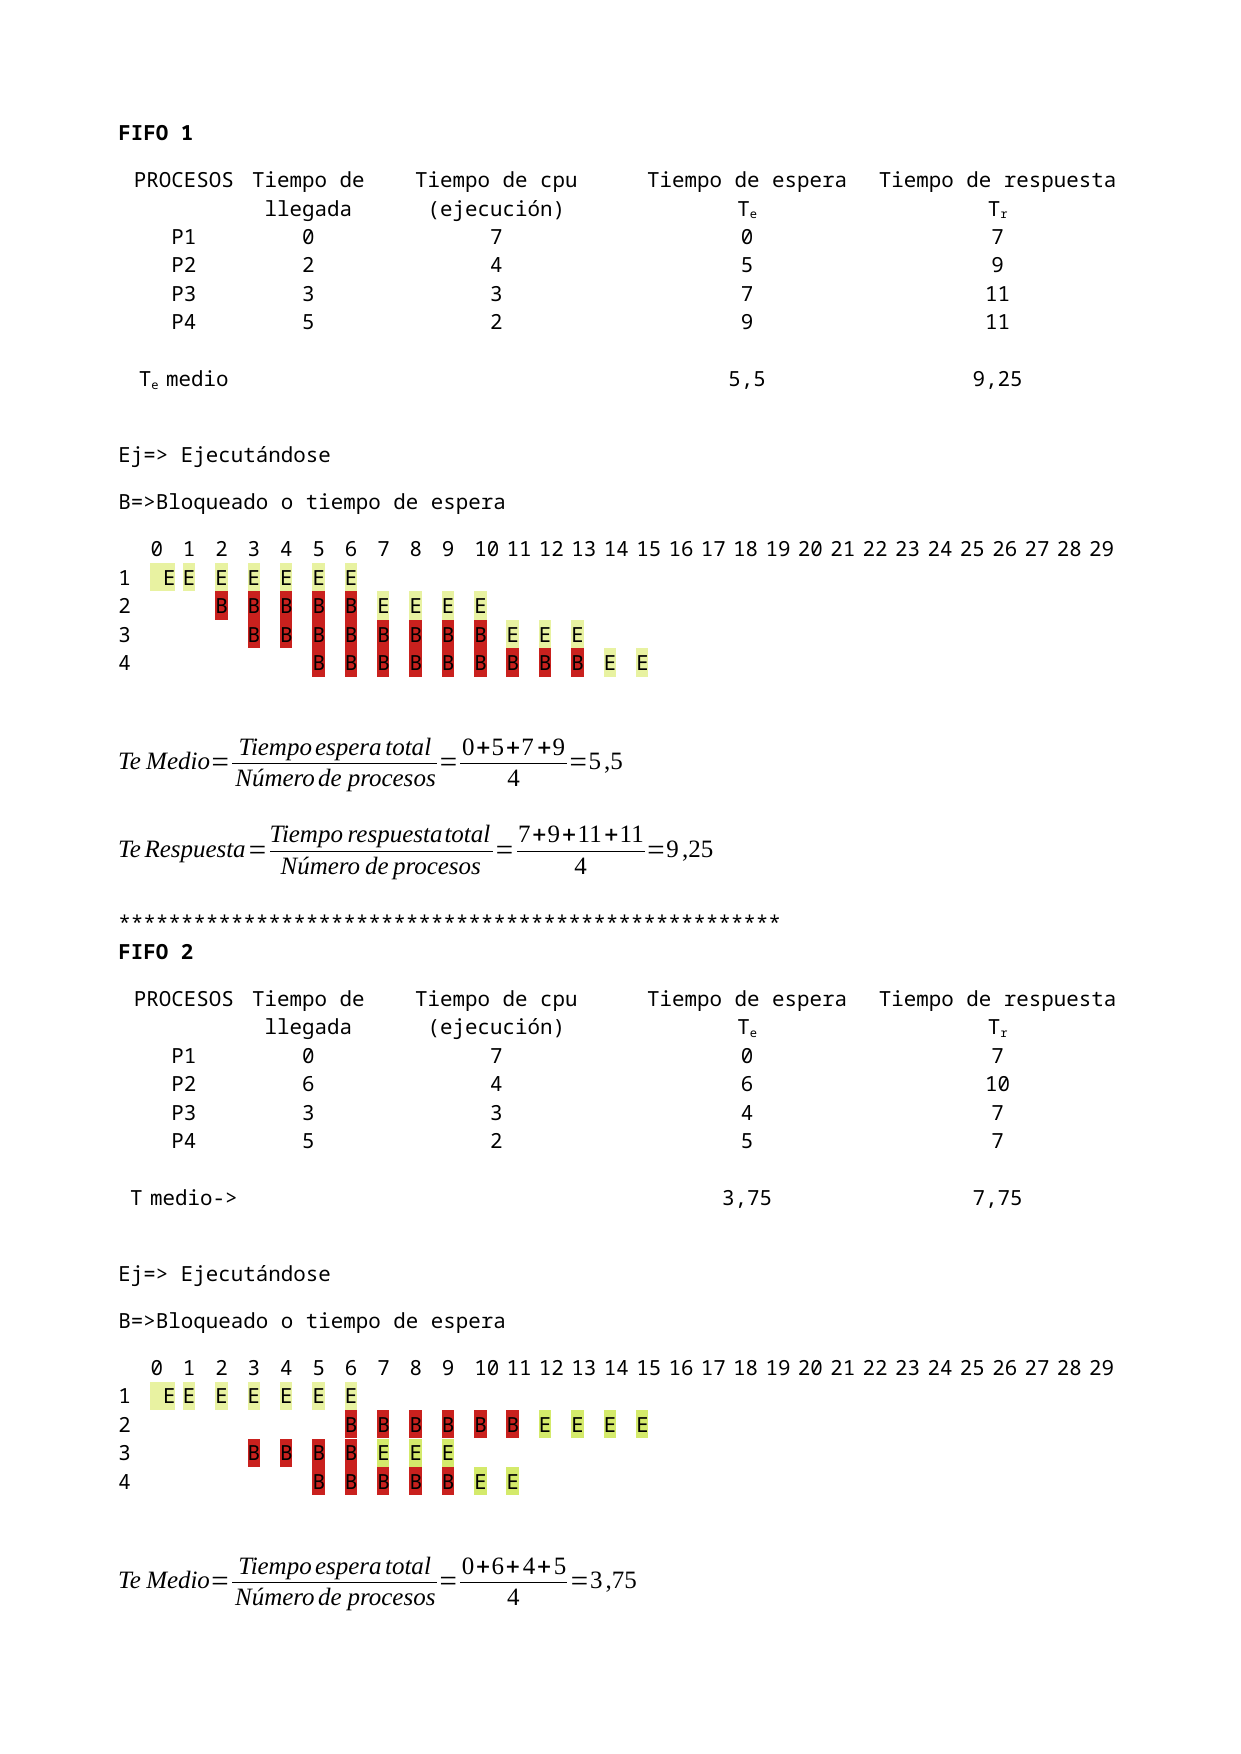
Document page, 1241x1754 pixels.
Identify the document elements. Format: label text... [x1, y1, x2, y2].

table_cell [371, 336, 621, 364]
table_cell [733, 1495, 765, 1524]
table_cell [215, 1467, 247, 1495]
table_cell [701, 1467, 733, 1495]
table_cell [960, 563, 992, 591]
table_cell [571, 677, 603, 705]
table_cell 0 [245, 1041, 371, 1069]
table_cell [571, 1467, 603, 1495]
table_cell 7 [621, 279, 872, 307]
table_cell [701, 1439, 733, 1467]
table_header 3 [248, 534, 280, 563]
table_cell [668, 563, 701, 591]
table_cell [183, 677, 215, 705]
table_cell [927, 563, 959, 591]
table_header 18 [733, 1353, 765, 1382]
table_cell [280, 677, 312, 705]
table_cell [830, 1495, 862, 1524]
table_cell [377, 677, 409, 705]
table_cell B [442, 648, 474, 677]
table_cell [474, 1495, 506, 1524]
table_header 23 [895, 1353, 927, 1382]
table_cell [409, 563, 442, 591]
table_cell 5 [621, 251, 872, 279]
table_cell [377, 1382, 409, 1410]
table_cell [733, 1382, 765, 1410]
table_cell 5 [245, 1126, 371, 1155]
table_cell [1057, 1495, 1089, 1524]
table_cell [960, 1467, 992, 1495]
table_cell [1057, 620, 1089, 648]
table_cell [927, 1495, 959, 1524]
table_cell [830, 620, 862, 648]
table_cell [636, 591, 668, 620]
table_cell E [248, 1382, 280, 1410]
table_cell 2 [371, 1126, 621, 1155]
table_cell [215, 620, 247, 648]
table_cell E [215, 1382, 247, 1410]
table_cell B [345, 620, 377, 648]
table_cell 6 [245, 1069, 371, 1098]
table_cell [1089, 648, 1122, 677]
table_cell [150, 591, 183, 620]
table_cell [927, 1382, 959, 1410]
table_header 5 [312, 1353, 344, 1382]
table_header 28 [1057, 534, 1089, 563]
table_cell B [409, 620, 442, 648]
table_cell [122, 336, 245, 364]
table_cell B [280, 591, 312, 620]
table_cell [960, 591, 992, 620]
table_cell [733, 1410, 765, 1438]
table_header 6 [345, 1353, 377, 1382]
table_cell B [345, 1410, 377, 1438]
table_cell 5 [245, 308, 371, 336]
table_cell 5 [621, 1126, 872, 1155]
table_cell [312, 1495, 344, 1524]
table_cell [150, 1439, 183, 1467]
table_cell [371, 364, 621, 393]
table_cell E [215, 563, 247, 591]
table_header 18 [733, 534, 765, 563]
table_cell Te medio [122, 364, 245, 393]
table_cell [215, 648, 247, 677]
table_cell [992, 648, 1024, 677]
table_cell [539, 563, 571, 591]
table_cell B [312, 1467, 344, 1495]
table_header 7 [377, 534, 409, 563]
table_cell [668, 648, 701, 677]
table_cell [150, 1410, 183, 1438]
table_cell [539, 1467, 571, 1495]
table_cell B [345, 648, 377, 677]
table_header 4 [280, 534, 312, 563]
table_cell [1057, 648, 1089, 677]
table_cell [604, 1439, 636, 1467]
table_header 0 [150, 1353, 183, 1382]
table_cell [927, 620, 959, 648]
table_cell [636, 1467, 668, 1495]
table_cell [992, 1467, 1024, 1495]
table_header Tiempo de cpu (ejecución) [371, 984, 621, 1041]
table_cell [571, 563, 603, 591]
table_header 13 [571, 534, 603, 563]
text B=>Bloqueado o tiempo de espera [118, 1306, 1122, 1334]
table_cell [442, 1495, 474, 1524]
table_cell 0 [621, 1041, 872, 1069]
table_cell [215, 677, 247, 705]
table_cell [506, 677, 539, 705]
text ***************************************************** [118, 908, 1122, 937]
table_cell [895, 677, 927, 705]
table_cell [1089, 563, 1122, 591]
table_header 27 [1024, 1353, 1057, 1382]
table_cell 1 [118, 1382, 150, 1410]
table_cell B [312, 620, 344, 648]
table_header 15 [636, 534, 668, 563]
table_cell [701, 1382, 733, 1410]
table_cell [863, 1439, 895, 1467]
table_header 8 [409, 1353, 442, 1382]
table_cell [960, 648, 992, 677]
table_cell B [377, 648, 409, 677]
table_cell [701, 620, 733, 648]
table_cell [506, 563, 539, 591]
table_cell P3 [122, 279, 245, 307]
table_cell 0 [245, 222, 371, 251]
table_cell E [442, 1439, 474, 1467]
table_cell [765, 563, 798, 591]
table_cell [1089, 1495, 1122, 1524]
table_cell [621, 1155, 872, 1183]
table_cell 4 [621, 1098, 872, 1126]
table_cell B [506, 648, 539, 677]
table_cell E [377, 1439, 409, 1467]
table_cell [960, 677, 992, 705]
table_cell [765, 591, 798, 620]
table_cell [895, 1410, 927, 1438]
table_cell [863, 591, 895, 620]
table_cell E [409, 591, 442, 620]
table_cell [701, 1495, 733, 1524]
table_cell [668, 620, 701, 648]
table_cell [539, 1495, 571, 1524]
table_cell [895, 591, 927, 620]
table_header 6 [345, 534, 377, 563]
table_cell [539, 1382, 571, 1410]
table_cell B [345, 1439, 377, 1467]
table_cell [960, 1410, 992, 1438]
table_cell [701, 563, 733, 591]
table_cell [830, 1467, 862, 1495]
table_cell [636, 1439, 668, 1467]
table_cell [539, 1439, 571, 1467]
table_cell [765, 1439, 798, 1467]
table_cell [150, 1495, 183, 1524]
table_cell 5,5 [621, 364, 872, 393]
table_cell [1089, 591, 1122, 620]
table_header 22 [863, 534, 895, 563]
table_cell [183, 1495, 215, 1524]
table_cell B [409, 1467, 442, 1495]
table_cell E [604, 1410, 636, 1438]
table_cell [1024, 563, 1057, 591]
table_cell [733, 591, 765, 620]
table_cell [409, 1382, 442, 1410]
table_header Tiempo de respuesta Tr [872, 165, 1123, 222]
table_header 21 [830, 534, 862, 563]
table_header 7 [377, 1353, 409, 1382]
table_cell 2 [118, 591, 150, 620]
table_cell [798, 591, 830, 620]
table_cell B [248, 1439, 280, 1467]
text B=>Bloqueado o tiempo de espera [118, 487, 1122, 516]
table_cell [604, 677, 636, 705]
table_cell [506, 1382, 539, 1410]
table_cell B [442, 1467, 474, 1495]
table_cell [215, 1410, 247, 1438]
table_cell [863, 620, 895, 648]
table_cell B [312, 591, 344, 620]
table_cell [636, 677, 668, 705]
table_header [118, 534, 150, 563]
table_cell [442, 563, 474, 591]
table_cell [280, 1467, 312, 1495]
table_cell 9,25 [872, 364, 1123, 393]
table_cell [765, 1467, 798, 1495]
table_cell B [571, 648, 603, 677]
table_cell [863, 677, 895, 705]
table_cell [1057, 591, 1089, 620]
table_cell 2 [118, 1410, 150, 1438]
table_cell [895, 563, 927, 591]
table_cell [183, 1467, 215, 1495]
table_cell [765, 620, 798, 648]
table_cell P4 [122, 1126, 245, 1155]
table_cell [733, 677, 765, 705]
table_cell [733, 648, 765, 677]
table_cell [992, 1495, 1024, 1524]
table_header 12 [539, 1353, 571, 1382]
table_cell 9 [872, 251, 1123, 279]
table_cell E [312, 1382, 344, 1410]
table_header 19 [765, 534, 798, 563]
table_cell [1057, 1467, 1089, 1495]
table_header 23 [895, 534, 927, 563]
table_cell [1089, 620, 1122, 648]
table_cell [1024, 648, 1057, 677]
table_header PROCESOS [122, 984, 245, 1041]
table_cell [371, 1155, 621, 1183]
table_header 14 [604, 534, 636, 563]
table_cell [539, 591, 571, 620]
table_cell [1057, 1410, 1089, 1438]
table_cell 7 [371, 222, 621, 251]
table_header 15 [636, 1353, 668, 1382]
table_cell [668, 1382, 701, 1410]
table_cell [1057, 1439, 1089, 1467]
table_cell [1057, 1382, 1089, 1410]
table_cell [863, 1410, 895, 1438]
table_cell [765, 677, 798, 705]
table_cell 7 [872, 1126, 1123, 1155]
table_header 14 [604, 1353, 636, 1382]
table_cell [668, 1495, 701, 1524]
table_cell E [183, 563, 215, 591]
table_cell E [183, 1382, 215, 1410]
table_cell [312, 677, 344, 705]
table_cell B [409, 1410, 442, 1438]
table_cell [183, 1439, 215, 1467]
table_cell B [377, 620, 409, 648]
table_cell E [636, 1410, 668, 1438]
table_cell [798, 677, 830, 705]
table_cell [701, 1410, 733, 1438]
table_header 13 [571, 1353, 603, 1382]
table_cell [183, 591, 215, 620]
table_cell [668, 1410, 701, 1438]
table_cell [621, 336, 872, 364]
table_cell E [539, 1410, 571, 1438]
table_cell [1089, 1439, 1122, 1467]
table_cell E [280, 563, 312, 591]
table_cell 11 [872, 279, 1123, 307]
table_header Tiempo de llegada [245, 984, 371, 1041]
table_cell E [345, 1382, 377, 1410]
table_cell [506, 1495, 539, 1524]
text FIFO 2 [118, 937, 1122, 965]
table_cell B [474, 1410, 506, 1438]
table_cell 11 [872, 308, 1123, 336]
table_cell 6 [621, 1069, 872, 1098]
table_cell [345, 1495, 377, 1524]
table_cell [960, 1439, 992, 1467]
table_cell [701, 591, 733, 620]
table_cell [830, 1439, 862, 1467]
table_cell 3 [245, 279, 371, 307]
text FIFO 1 [118, 118, 1122, 147]
table_cell [409, 677, 442, 705]
table_cell [1024, 620, 1057, 648]
table_cell [1089, 677, 1122, 705]
table_cell T medio-> [122, 1183, 245, 1212]
table_cell B [345, 591, 377, 620]
table_cell [895, 1467, 927, 1495]
table_cell [636, 1495, 668, 1524]
table_cell [992, 1382, 1024, 1410]
table_cell E [312, 563, 344, 591]
table_cell [215, 1439, 247, 1467]
table_cell [248, 677, 280, 705]
table_header 21 [830, 1353, 862, 1382]
table_cell 1 [118, 563, 150, 591]
table_cell [150, 648, 183, 677]
table_header 4 [280, 1353, 312, 1382]
table_header 2 [215, 1353, 247, 1382]
table_header 16 [668, 534, 701, 563]
table_cell [798, 563, 830, 591]
table_cell B [248, 620, 280, 648]
table_cell [701, 677, 733, 705]
table_cell [118, 677, 150, 705]
table_header 0 [150, 534, 183, 563]
table_cell 7 [872, 1098, 1123, 1126]
table_cell B [506, 1410, 539, 1438]
table_cell B [280, 620, 312, 648]
table_header 26 [992, 1353, 1024, 1382]
table_cell [798, 620, 830, 648]
table_header [118, 1353, 150, 1382]
table_cell [733, 1439, 765, 1467]
table_cell E [150, 1382, 183, 1410]
table_cell [636, 563, 668, 591]
table_cell 3 [118, 620, 150, 648]
table_cell [668, 591, 701, 620]
table_cell B [215, 591, 247, 620]
table_cell [1024, 1439, 1057, 1467]
table_cell E [636, 648, 668, 677]
table_cell B [377, 1410, 409, 1438]
table_cell [872, 336, 1123, 364]
table_cell 3,75 [621, 1183, 872, 1212]
table_cell P1 [122, 1041, 245, 1069]
table_cell [830, 1410, 862, 1438]
table_cell [927, 677, 959, 705]
table_cell [733, 563, 765, 591]
table_cell [830, 563, 862, 591]
table_cell [830, 648, 862, 677]
table_cell B [280, 1439, 312, 1467]
table_cell E [248, 563, 280, 591]
table_cell [927, 1439, 959, 1467]
table_cell [345, 677, 377, 705]
table_cell B [248, 591, 280, 620]
table_cell [668, 677, 701, 705]
table_cell [992, 677, 1024, 705]
table_cell [1057, 563, 1089, 591]
table_header 24 [927, 1353, 959, 1382]
table_cell 3 [245, 1098, 371, 1126]
table_header 20 [798, 1353, 830, 1382]
table_cell [863, 1495, 895, 1524]
table_header PROCESOS [122, 165, 245, 222]
table_cell B [474, 620, 506, 648]
table_cell [1024, 1410, 1057, 1438]
table_cell [248, 1495, 280, 1524]
table_header Tiempo de llegada [245, 165, 371, 222]
table_header 9 [442, 534, 474, 563]
table_cell [474, 1439, 506, 1467]
table_cell [280, 648, 312, 677]
table_cell [636, 620, 668, 648]
table_cell [571, 1439, 603, 1467]
table_cell [895, 648, 927, 677]
table_header 1 [183, 534, 215, 563]
table_cell [830, 1382, 862, 1410]
table_cell [992, 563, 1024, 591]
table_header 10 [474, 1353, 506, 1382]
table_cell [474, 677, 506, 705]
table_cell P1 [122, 222, 245, 251]
table_cell [604, 1495, 636, 1524]
table_header Tiempo de respuesta Tr [872, 984, 1123, 1041]
table_cell [248, 648, 280, 677]
table_cell [377, 563, 409, 591]
table_cell [183, 620, 215, 648]
table_cell [1089, 1467, 1122, 1495]
table_cell 9 [621, 308, 872, 336]
table_cell [927, 1467, 959, 1495]
table_cell E [539, 620, 571, 648]
table_cell P4 [122, 308, 245, 336]
table_cell [830, 591, 862, 620]
table_cell [927, 1410, 959, 1438]
table_cell [798, 1495, 830, 1524]
table_cell [1089, 1410, 1122, 1438]
table_cell [1089, 1382, 1122, 1410]
table_cell [765, 648, 798, 677]
text Ej=> Ejecutándose [118, 1259, 1122, 1287]
table_header 22 [863, 1353, 895, 1382]
table_cell [765, 1495, 798, 1524]
table_cell E [377, 591, 409, 620]
table_cell [992, 1439, 1024, 1467]
table_cell B [312, 648, 344, 677]
table_cell [604, 620, 636, 648]
table_cell [1024, 591, 1057, 620]
table_header 12 [539, 534, 571, 563]
table_cell 4 [118, 648, 150, 677]
table_cell [992, 591, 1024, 620]
table_cell [474, 563, 506, 591]
table_header 28 [1057, 1353, 1089, 1382]
table_cell [830, 677, 862, 705]
table_header 8 [409, 534, 442, 563]
table_header 1 [183, 1353, 215, 1382]
table_cell [668, 1467, 701, 1495]
table_header 19 [765, 1353, 798, 1382]
table_cell E [280, 1382, 312, 1410]
table_cell [895, 1382, 927, 1410]
table_cell [701, 648, 733, 677]
table_cell [442, 677, 474, 705]
table_cell [248, 1467, 280, 1495]
table_cell [798, 1410, 830, 1438]
table_cell E [604, 648, 636, 677]
table_cell [442, 1382, 474, 1410]
table_header 9 [442, 1353, 474, 1382]
table_cell 2 [245, 251, 371, 279]
table_cell [377, 1495, 409, 1524]
table_cell E [150, 563, 183, 591]
table_header 26 [992, 534, 1024, 563]
table_header 5 [312, 534, 344, 563]
table_cell [927, 648, 959, 677]
table_cell 4 [118, 1467, 150, 1495]
table_header 17 [701, 1353, 733, 1382]
table_cell B [539, 648, 571, 677]
table_cell [960, 620, 992, 648]
table_cell B [377, 1467, 409, 1495]
table_cell [1024, 1382, 1057, 1410]
table_cell B [442, 1410, 474, 1438]
table_cell E [442, 591, 474, 620]
table_cell [245, 1183, 371, 1212]
table_cell E [571, 620, 603, 648]
table_header 11 [506, 1353, 539, 1382]
table_cell P2 [122, 251, 245, 279]
table_cell [604, 1382, 636, 1410]
table_header Tiempo de cpu (ejecución) [371, 165, 621, 222]
table_header 17 [701, 534, 733, 563]
table_cell E [345, 563, 377, 591]
table_cell [118, 1495, 150, 1524]
table_cell 3 [371, 279, 621, 307]
table_header 3 [248, 1353, 280, 1382]
table_cell [245, 364, 371, 393]
table_cell [960, 1382, 992, 1410]
table_cell B [474, 648, 506, 677]
table_header Tiempo de espera Te [621, 984, 872, 1041]
table_cell B [345, 1467, 377, 1495]
table_cell B [312, 1439, 344, 1467]
table_cell [798, 1439, 830, 1467]
table_cell [765, 1410, 798, 1438]
table_cell [183, 648, 215, 677]
table_cell 7,75 [872, 1183, 1123, 1212]
table_header 10 [474, 534, 506, 563]
table_cell [872, 1155, 1123, 1183]
table_cell E [506, 620, 539, 648]
table_header 20 [798, 534, 830, 563]
table_cell [312, 1410, 344, 1438]
table_cell [863, 1382, 895, 1410]
table_cell [1024, 677, 1057, 705]
table_cell [245, 1155, 371, 1183]
table_cell 3 [118, 1439, 150, 1467]
table_cell 3 [371, 1098, 621, 1126]
table_cell [474, 1382, 506, 1410]
table_cell [895, 1439, 927, 1467]
table_cell [992, 1410, 1024, 1438]
table_cell E [474, 591, 506, 620]
table_cell [863, 563, 895, 591]
text Ej=> Ejecutándose [118, 440, 1122, 468]
table_cell [215, 1495, 247, 1524]
table_cell 4 [371, 251, 621, 279]
table_header 11 [506, 534, 539, 563]
table_cell [150, 677, 183, 705]
table_cell [604, 591, 636, 620]
table_cell [150, 1467, 183, 1495]
table_header 27 [1024, 534, 1057, 563]
table_cell [798, 1467, 830, 1495]
table_cell [733, 620, 765, 648]
table_cell E [409, 1439, 442, 1467]
table_cell [863, 648, 895, 677]
table_header 2 [215, 534, 247, 563]
table_header Tiempo de espera Te [621, 165, 872, 222]
table_cell B [442, 620, 474, 648]
table_cell [506, 1439, 539, 1467]
table_cell [371, 1183, 621, 1212]
table_header 29 [1089, 534, 1122, 563]
table_cell [1024, 1467, 1057, 1495]
table_cell [122, 1155, 245, 1183]
table_cell [604, 563, 636, 591]
table_cell [604, 1467, 636, 1495]
table_cell E [474, 1467, 506, 1495]
table_cell [280, 1495, 312, 1524]
table_cell P2 [122, 1069, 245, 1098]
table_cell P3 [122, 1098, 245, 1126]
table_cell B [409, 648, 442, 677]
table_cell 2 [371, 308, 621, 336]
table_cell [992, 620, 1024, 648]
table_cell [960, 1495, 992, 1524]
table_cell [150, 620, 183, 648]
table_cell [733, 1467, 765, 1495]
table_cell [798, 648, 830, 677]
table_cell E [571, 1410, 603, 1438]
table_cell 0 [621, 222, 872, 251]
table_cell [1057, 677, 1089, 705]
table_cell [248, 1410, 280, 1438]
table_cell [280, 1410, 312, 1438]
table_cell [1024, 1495, 1057, 1524]
table_header 25 [960, 1353, 992, 1382]
table_cell [245, 336, 371, 364]
table_header 16 [668, 1353, 701, 1382]
table_cell [183, 1410, 215, 1438]
table_cell [863, 1467, 895, 1495]
table_cell [895, 620, 927, 648]
table_cell [506, 591, 539, 620]
table_cell 7 [872, 222, 1123, 251]
table_header 24 [927, 534, 959, 563]
table_header 25 [960, 534, 992, 563]
table_cell [571, 1495, 603, 1524]
table_cell [571, 591, 603, 620]
table_header 29 [1089, 1353, 1122, 1382]
table_cell [927, 591, 959, 620]
table_cell [668, 1439, 701, 1467]
table_cell 4 [371, 1069, 621, 1098]
table_cell [539, 677, 571, 705]
table_cell [636, 1382, 668, 1410]
table_cell [409, 1495, 442, 1524]
table_cell E [506, 1467, 539, 1495]
table_cell [895, 1495, 927, 1524]
table_cell 7 [371, 1041, 621, 1069]
table_cell [571, 1382, 603, 1410]
table_cell [798, 1382, 830, 1410]
table_cell 10 [872, 1069, 1123, 1098]
table_cell [765, 1382, 798, 1410]
table_cell 7 [872, 1041, 1123, 1069]
